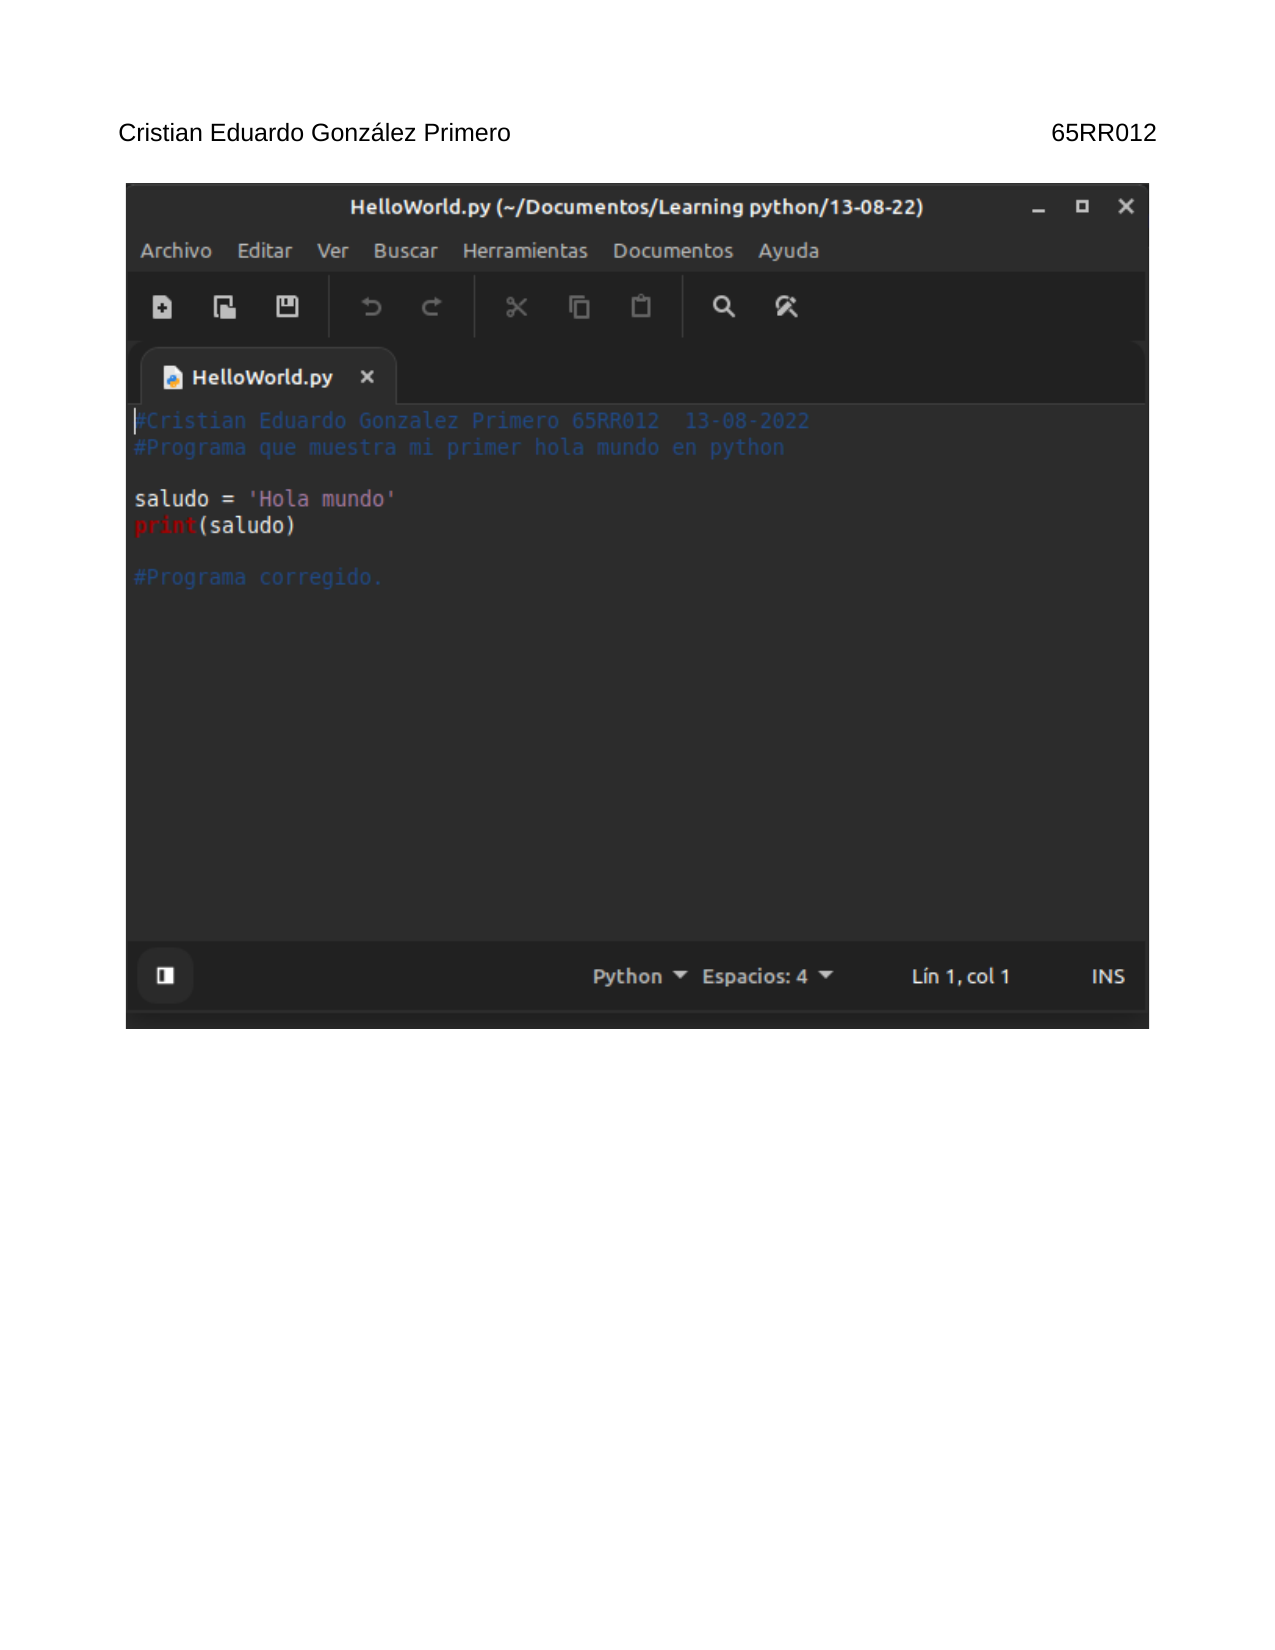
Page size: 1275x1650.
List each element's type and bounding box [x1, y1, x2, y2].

picture [125, 183, 1150, 1029]
